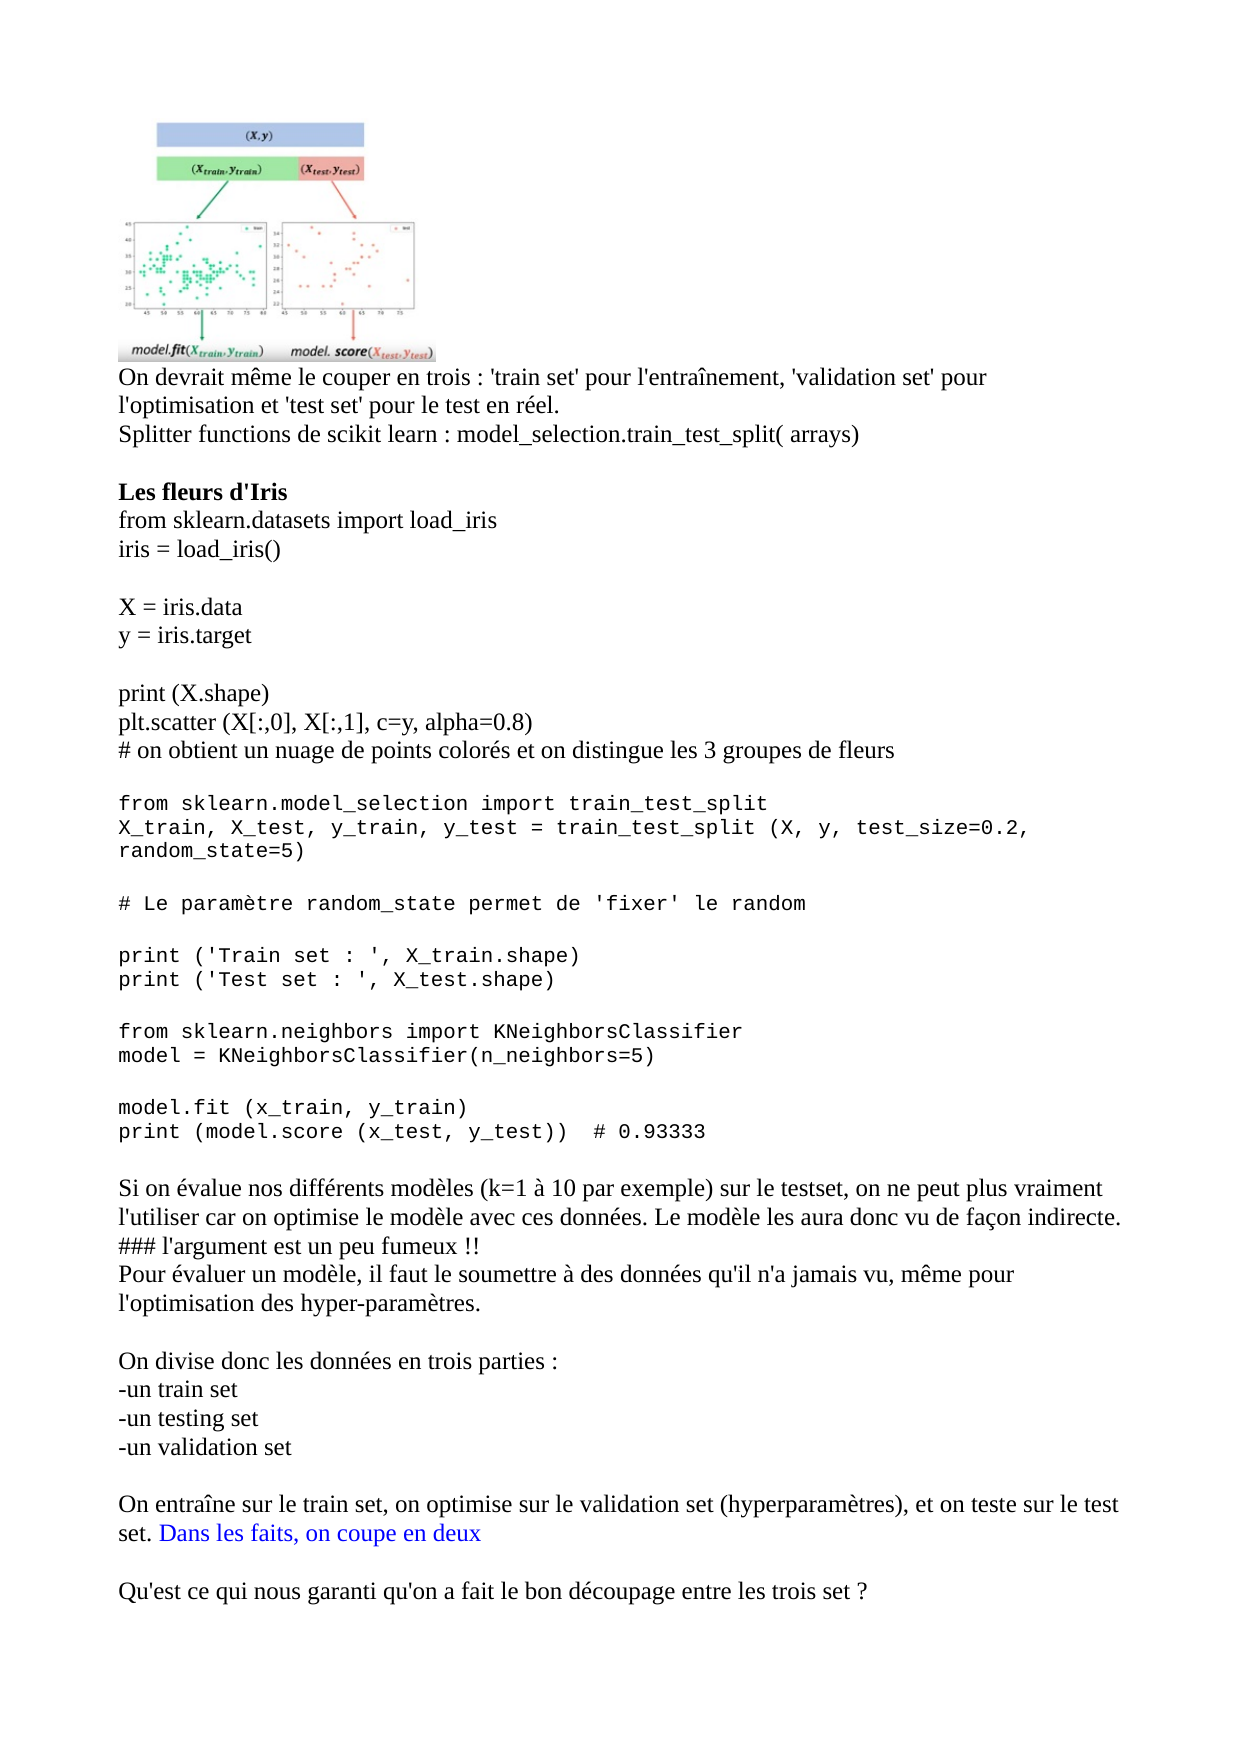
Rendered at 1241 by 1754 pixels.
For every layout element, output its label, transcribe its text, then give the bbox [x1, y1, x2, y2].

text print ('Train set : ', X_train.shape) [118, 945, 1122, 969]
text On divise donc les données en trois parties : [118, 1346, 1122, 1374]
text plt.scatter (X[:,0], X[:,1], c=y, alpha=0.8) [118, 707, 1122, 736]
text On entraîne sur le train set, on optimise sur le validation set (hyperparamètres), et on teste sur le test set. Dans les faits, on coupe en deux [118, 1489, 1122, 1547]
text X = iris.data [118, 592, 1122, 621]
text iris = load_iris() [118, 534, 1122, 563]
text -un train set [118, 1374, 1122, 1403]
text ### l'argument est un peu fumeux !! [118, 1231, 1122, 1259]
text Si on évalue nos différents modèles (k=1 à 10 par exemple) sur le testset, on ne peut plus vraiment l'utiliser car on optimise le modèle avec ces données. Le modèle les aura donc vu de façon indirecte. [118, 1173, 1122, 1231]
text print (model.score (x_test, y_test)) # 0.93333 [118, 1121, 1122, 1144]
text Pour évaluer un modèle, il faut le soumettre à des données qu'il n'a jamais vu, même pour l'optimisation des hyper-paramètres. [118, 1259, 1122, 1317]
text Qu'est ce qui nous garanti qu'on a fait le bon découpage entre les trois set ? [118, 1576, 1122, 1604]
text Splitter functions de scikit learn : model_selection.train_test_split( arrays) [118, 419, 1122, 448]
text print ('Test set : ', X_test.shape) [118, 969, 1122, 992]
text from sklearn.datasets import load_iris [118, 506, 1122, 534]
text -un validation set [118, 1432, 1122, 1461]
text Les fleurs d'Iris [118, 477, 1122, 506]
picture [118, 118, 436, 362]
text -un testing set [118, 1403, 1122, 1432]
text On devrait même le couper en trois : 'train set' pour l'entraînement, 'validation set' pour l'optimisation et 'test set' pour le test en réel. [118, 362, 1122, 419]
text print (X.shape) [118, 678, 1122, 707]
text # on obtient un nuage de points colorés et on distingue les 3 groupes de fleurs [118, 736, 1122, 764]
text X_train, X_test, y_train, y_test = train_test_split (X, y, test_size=0.2, random_state=5) [118, 817, 1122, 864]
text y = iris.target [118, 621, 1122, 649]
text model = KNeighborsClassifier(n_neighbors=5) [118, 1045, 1122, 1068]
text model.fit (x_train, y_train) [118, 1097, 1122, 1121]
text from sklearn.model_selection import train_test_split [118, 793, 1122, 817]
text # Le paramètre random_state permet de 'fixer' le random [118, 893, 1122, 916]
text from sklearn.neighbors import KNeighborsClassifier [118, 1021, 1122, 1045]
